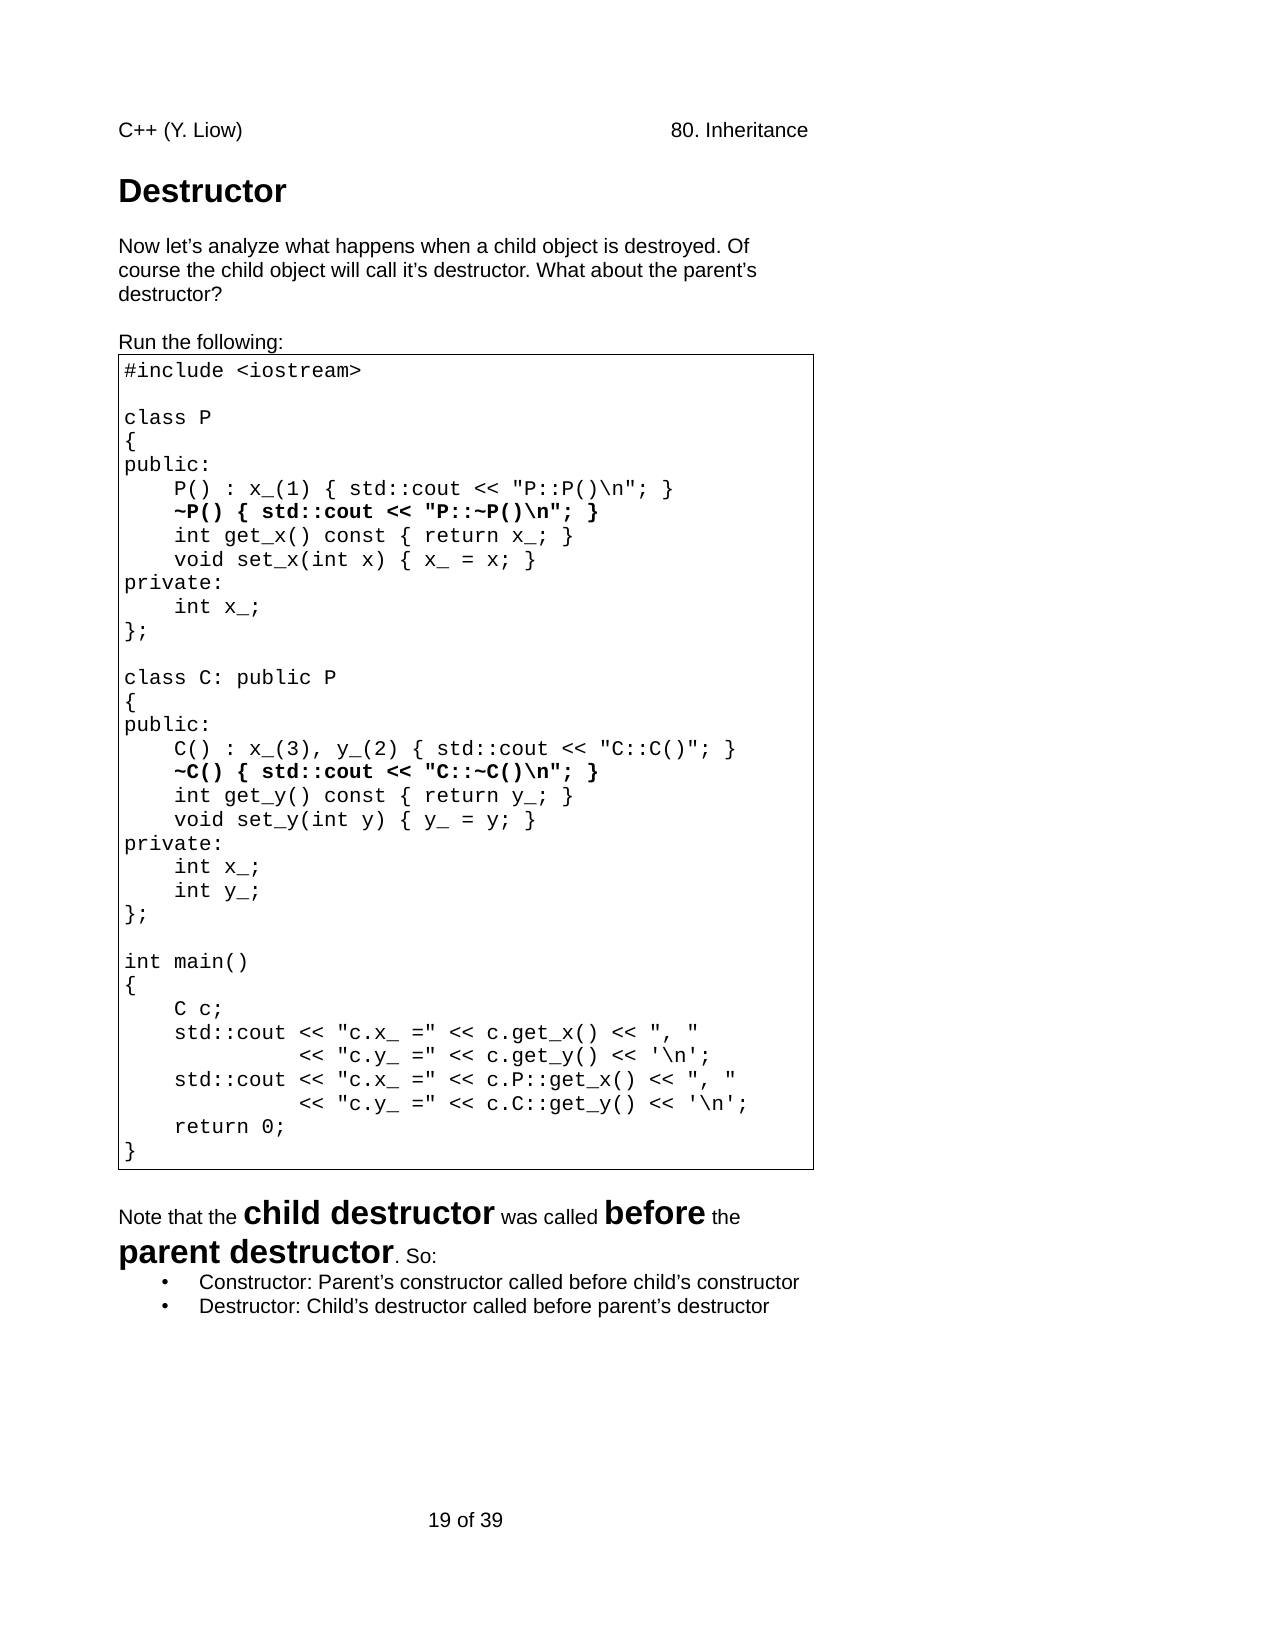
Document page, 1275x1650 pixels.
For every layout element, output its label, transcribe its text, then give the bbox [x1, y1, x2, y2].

text Destructor [118, 172, 813, 210]
text Run the following: [118, 330, 813, 354]
table_header #include <iostream> class P { public: P() : x_(1) { std::cout << "P::P()\n"; } ~P() { std::cout << "P::~P()\n"; } int get_x() const { return x_; } void set_x(int x) { x_ = x; } private: int x_; }; class C: public P { public: C() : x_(3), y_(2) { std::cout << "C::C()"; } ~C() { std::cout << "C::~C()\n"; } int get_y() const { return y_; } void set_y(int y) { y_ = y; } private: int x_; int y_; }; int main() { C c; std::cout << "c.x_ =" << c.get_x() << ", " << "c.y_ =" << c.get_y() << '\n'; std::cout << "c.x_ =" << c.P::get_x() << ", " << "c.y_ =" << c.C::get_y() << '\n'; return 0; } [119, 355, 813, 1169]
list Destructor: Child’s destructor called before parent’s destructor [161, 1294, 813, 1318]
text Note that the child destructor was called before the parent destructor. So: [118, 1193, 813, 1270]
list Constructor: Parent’s constructor called before child’s constructor [161, 1270, 813, 1294]
text Now let’s analyze what happens when a child object is destroyed. Of course the child object will call it’s destructor. What about the parent’s destructor? [118, 234, 813, 306]
